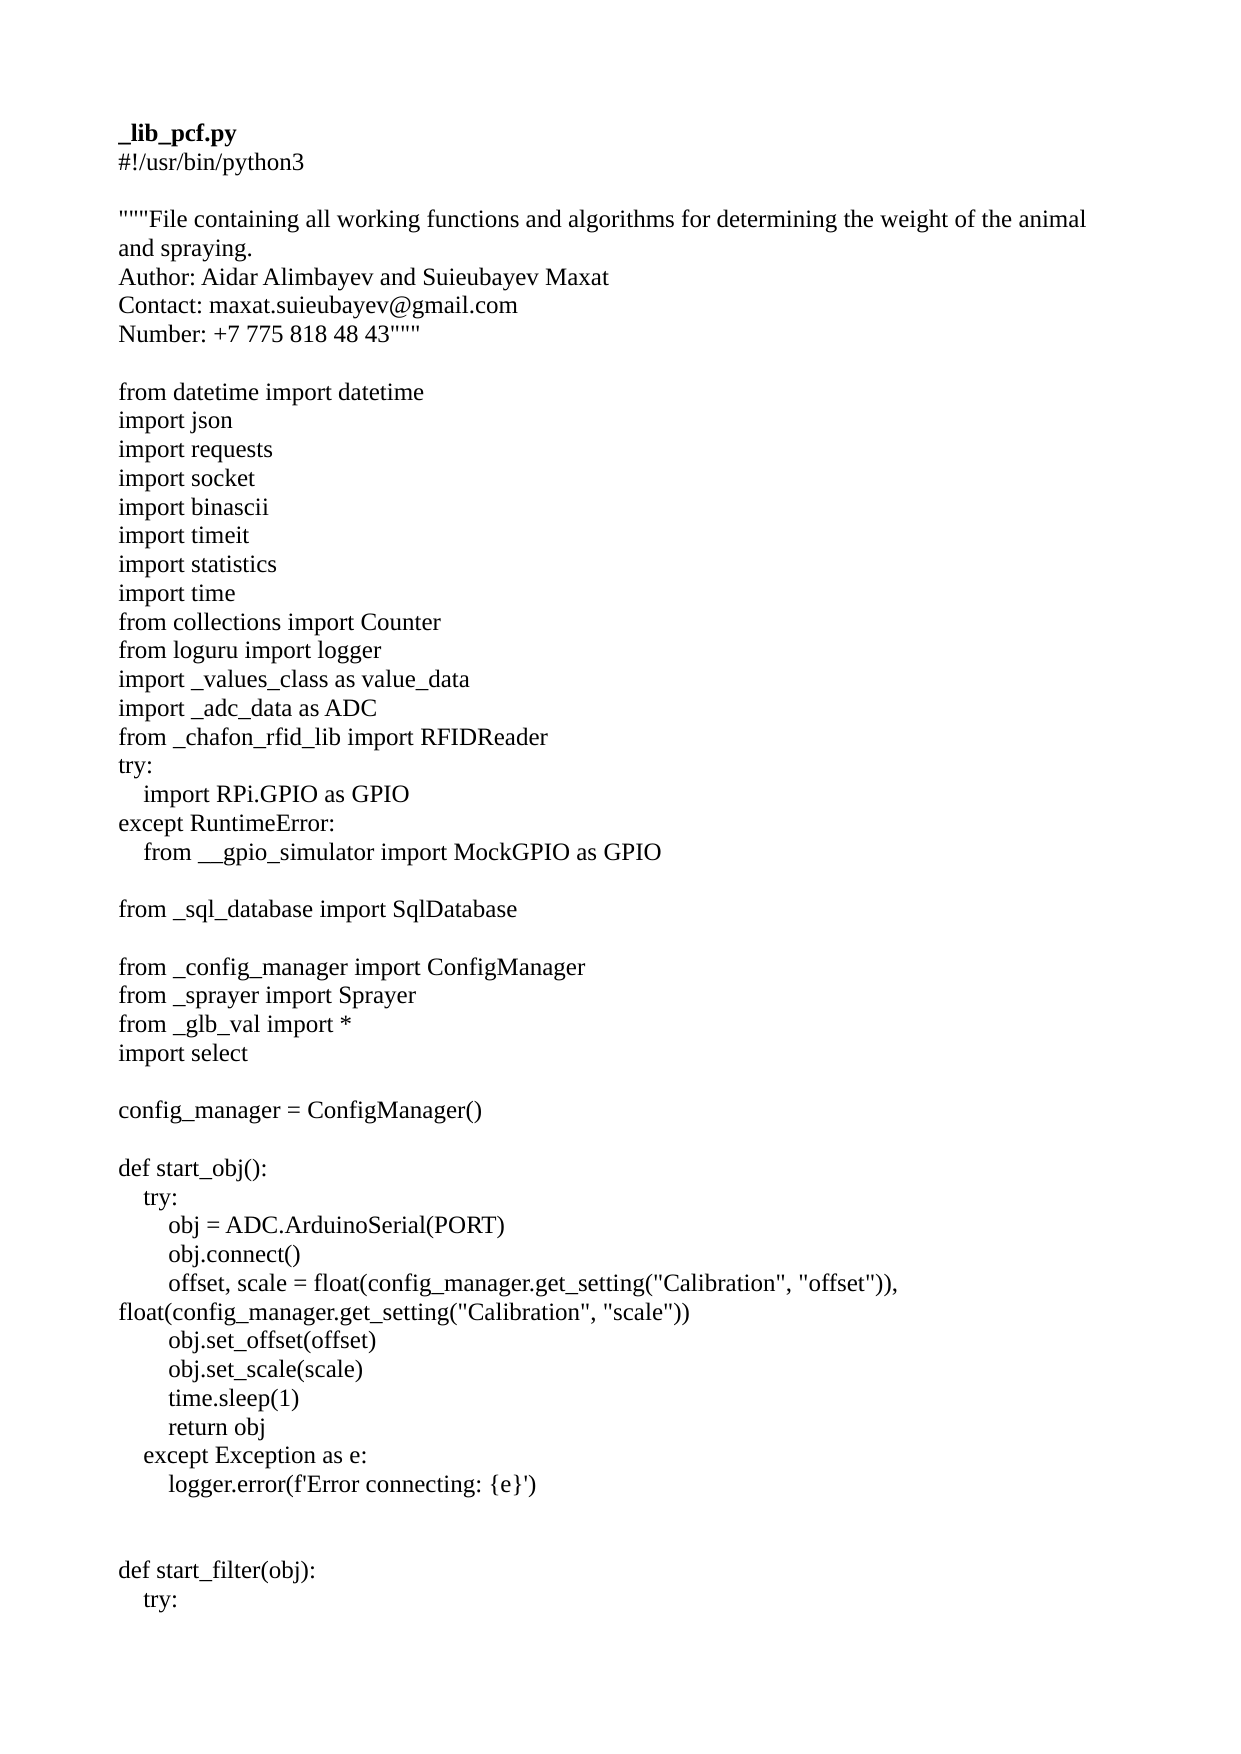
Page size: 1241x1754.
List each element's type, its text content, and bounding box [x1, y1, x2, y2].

text #!/usr/bin/python3 """File containing all working functions and algorithms for determining the weight of the animal and spraying. Author: Aidar Alimbayev and Suieubayev Maxat Contact: maxat.suieubayev@gmail.com Number: +7 775 818 48 43""" from datetime import datetime import json import requests import socket import binascii import timeit import statistics import time from collections import Counter from loguru import logger import _values_class as value_data import _adc_data as ADC from _chafon_rfid_lib import RFIDReader try: import RPi.GPIO as GPIO except RuntimeError: from __gpio_simulator import MockGPIO as GPIO from _sql_database import SqlDatabase from _config_manager import ConfigManager from _sprayer import Sprayer from _glb_val import * import select config_manager = ConfigManager() def start_obj(): try: obj = ADC.ArduinoSerial(PORT) obj.connect() offset, scale = float(config_manager.get_setting("Calibration", "offset")), float(config_manager.get_setting("Calibration", "scale")) obj.set_offset(offset) obj.set_scale(scale) time.sleep(1) return obj except Exception as e: logger.error(f'Error connecting: {e}') def start_filter(obj): try: [118, 147, 1122, 1613]
subtitle _lib_pcf.py [118, 118, 1122, 147]
